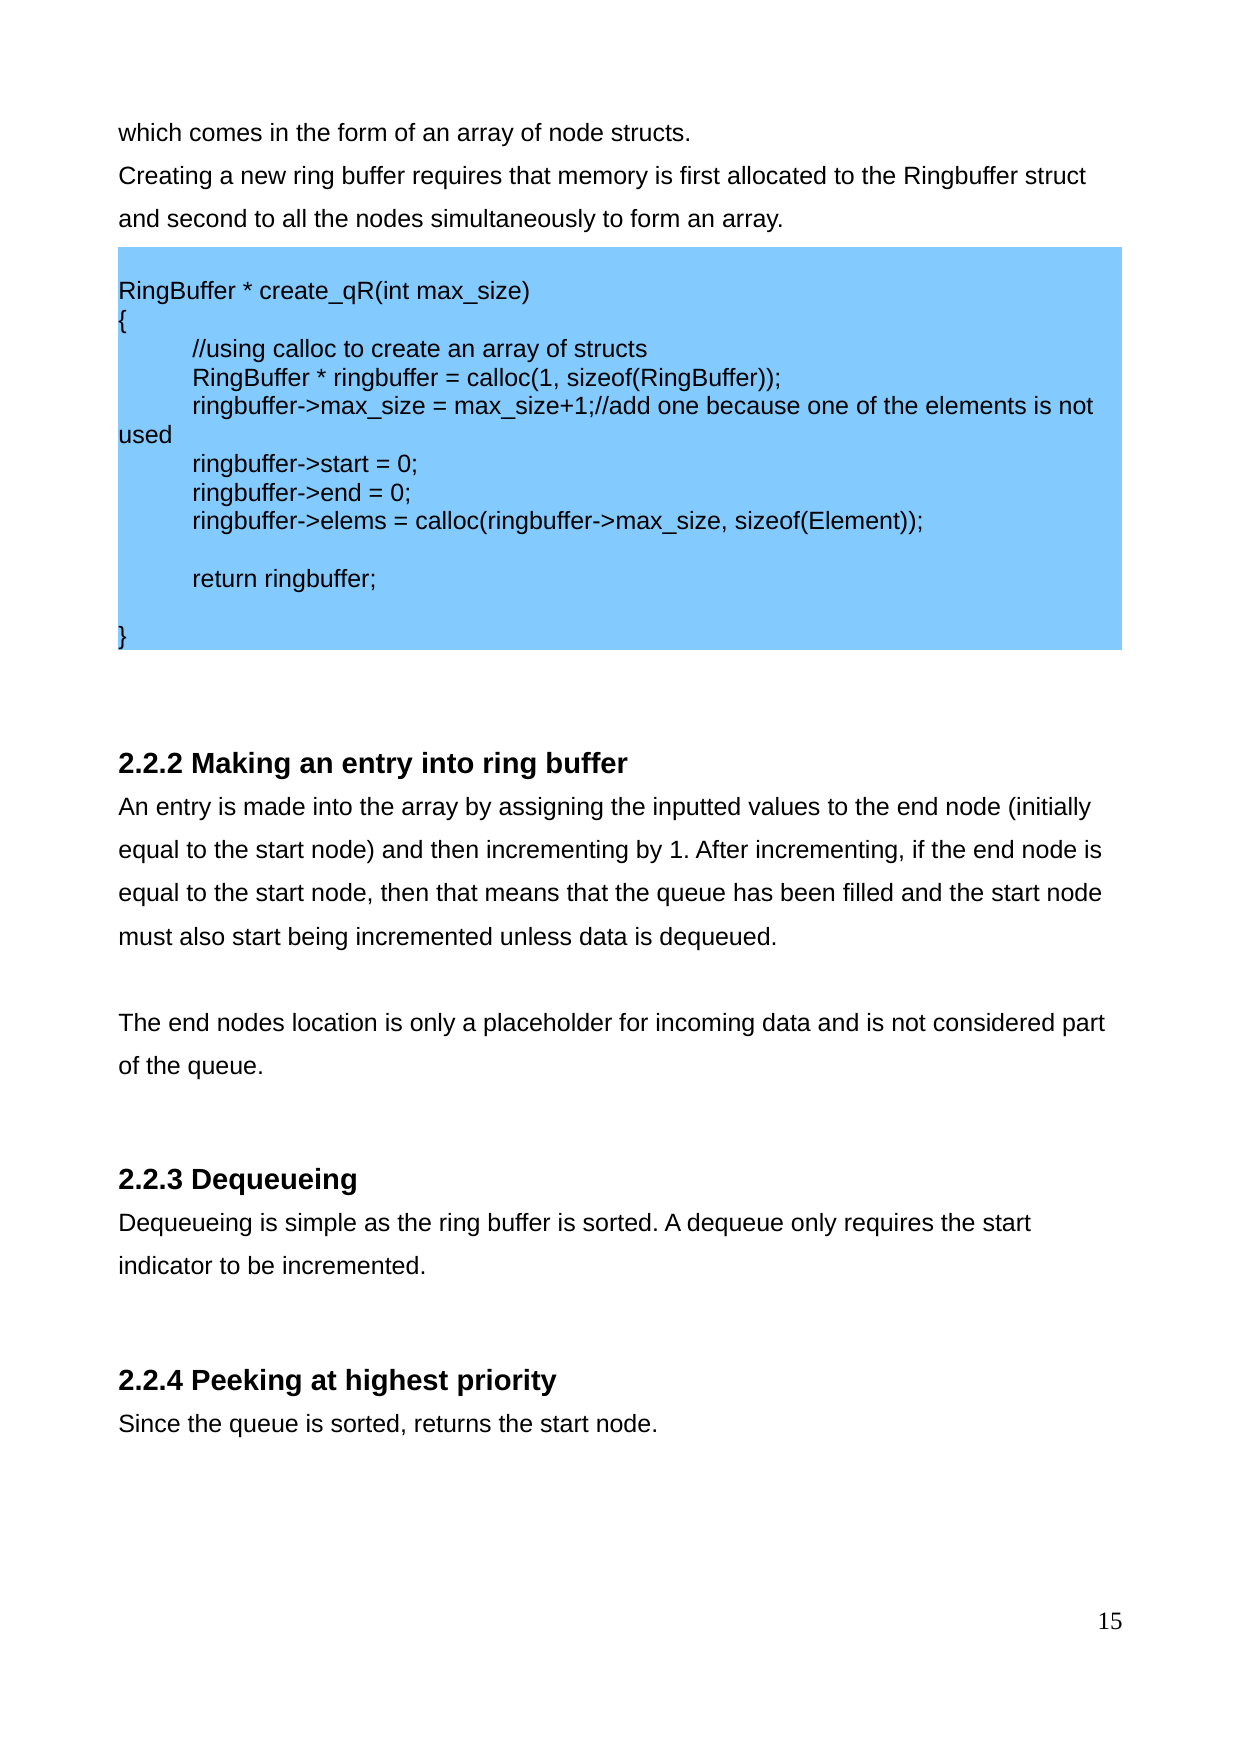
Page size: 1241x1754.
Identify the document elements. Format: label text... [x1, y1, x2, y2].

subtitle 2.2.3 Dequeueing [118, 1162, 1122, 1196]
text Creating a new ring buffer requires that memory is first allocated to the Ringbuffer struct and second to all the nodes simultaneously to form an array. [118, 161, 1122, 233]
text Since the queue is sorted, returns the start node. [118, 1408, 1122, 1437]
text The end nodes location is only a placeholder for incoming data and is not considered part of the queue. [118, 1008, 1122, 1079]
text RingBuffer * ringbuffer = calloc(1, sizeof(RingBuffer)); [118, 362, 1122, 391]
text return ringbuffer; [118, 564, 1122, 592]
subtitle 2.2.4 Peeking at highest priority [118, 1362, 1122, 1396]
subtitle 2.2.2 Making an entry into ring buffer [118, 746, 1122, 779]
text ringbuffer->max_size = max_size+1;//add one because one of the elements is not used [118, 391, 1122, 449]
text ringbuffer->end = 0; [118, 477, 1122, 506]
text An entry is made into the array by assigning the inputted values to the end node (initially equal to the start node) and then incrementing by 1. After incrementing, if the end node is equal to the start node, then that means that the queue has been filled and the start node must also start being incremented unless data is dequeued. [118, 792, 1122, 950]
text Dequeueing is simple as the ring buffer is sorted. A dequeue only requires the start indicator to be incremented. [118, 1208, 1122, 1280]
text RingBuffer * create_qR(int max_size) [118, 276, 1122, 305]
text { [118, 305, 1122, 334]
text ringbuffer->elems = calloc(ringbuffer->max_size, sizeof(Element)); [118, 506, 1122, 535]
text } [118, 621, 1122, 650]
text //using calloc to create an array of structs [118, 334, 1122, 362]
text which comes in the form of an array of node structs. [118, 118, 1122, 147]
text ringbuffer->start = 0; [118, 449, 1122, 477]
